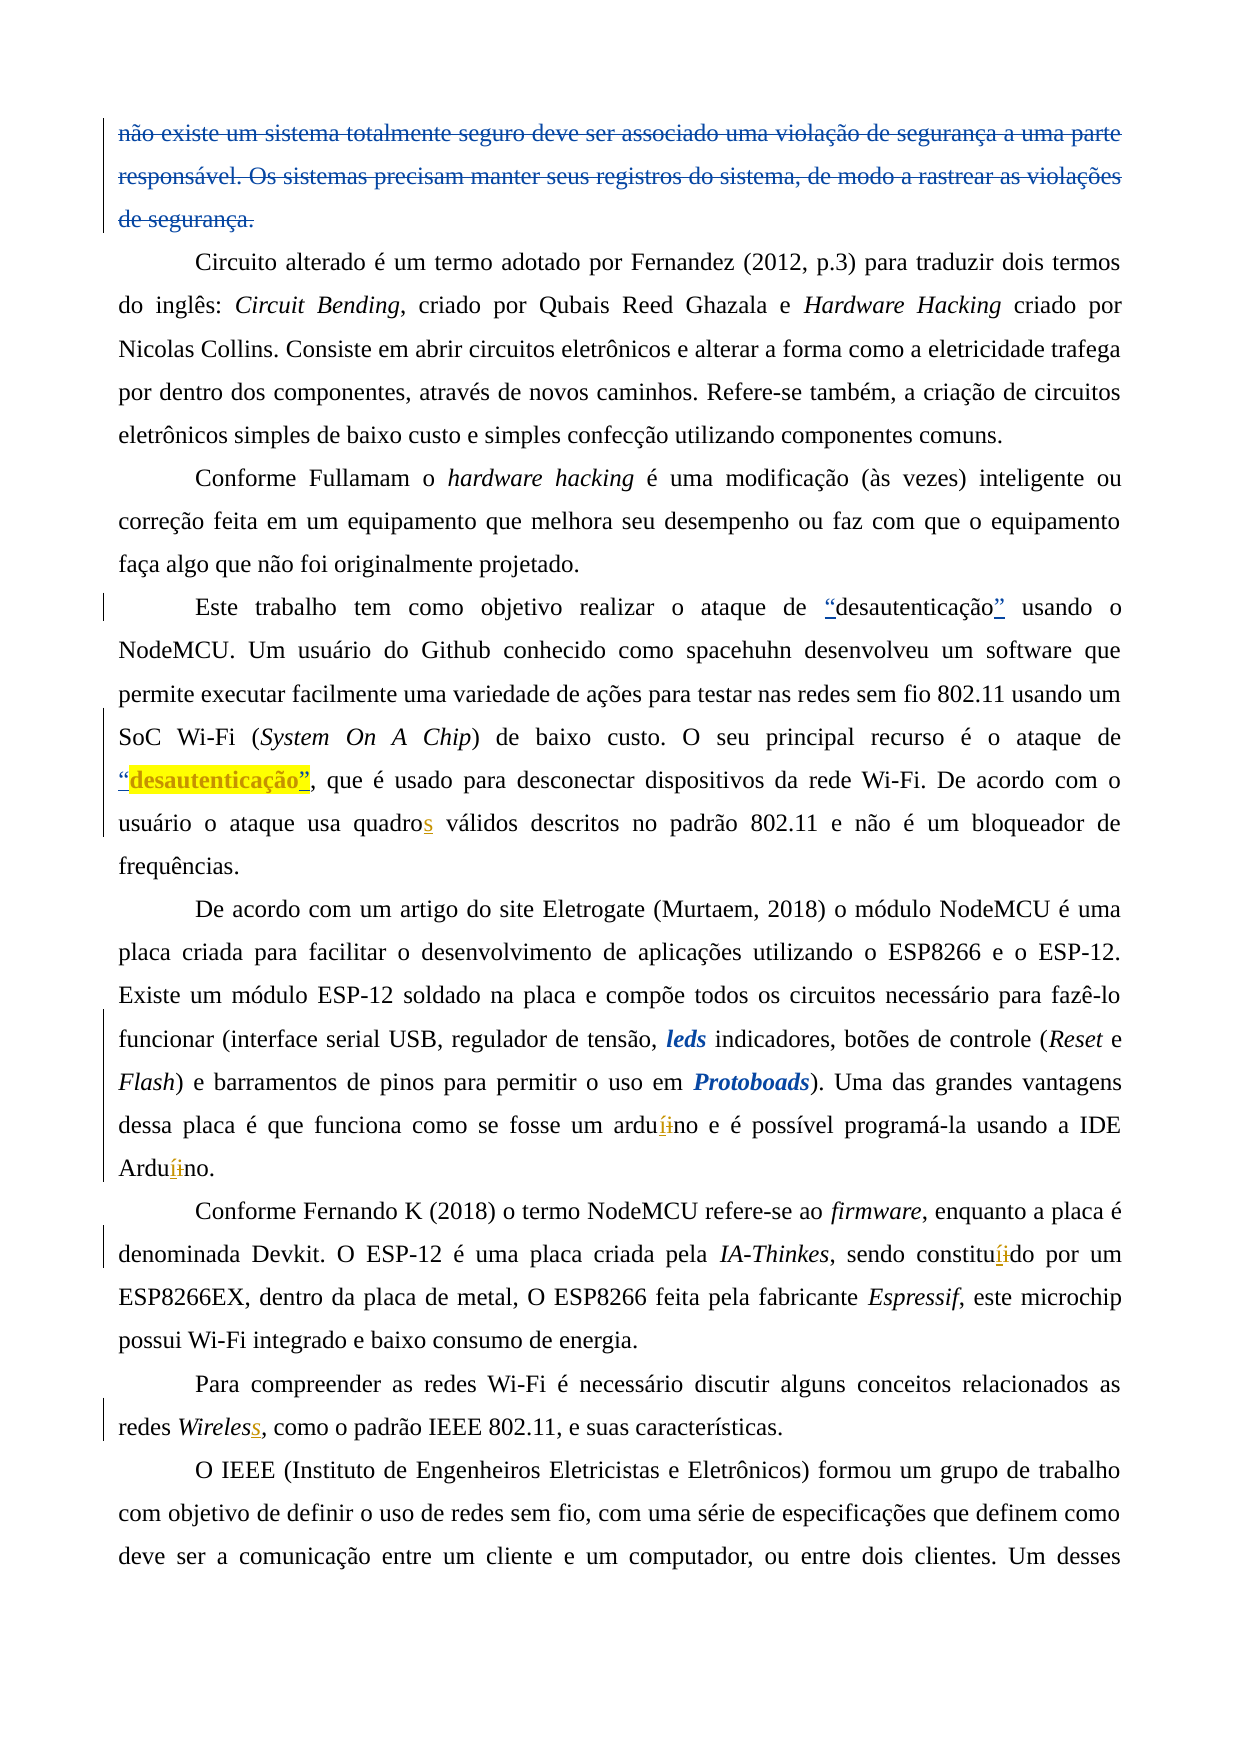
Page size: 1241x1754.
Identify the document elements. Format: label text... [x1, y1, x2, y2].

text Conforme Stallings (2015, p.7) é necessário adicionar mais dois conceitos fundamentais para representar um quadro mais completo, que são a Autenticidade e a Responsabilização. A autenticidade é a confiança de uma transmissão, em uma mensagem ou na origem. Em outras palavras verificar que os usuários são quem dizem ser. A responsabilização é a forma de prover irretratabilidade, [118, 135, 1122, 177]
text De acordo com um artigo do site Eletrogate (Murtaem, 2018) o módulo NodeMCU é uma placa criada para facilitar o desenvolvimento de aplicações utilizando o ESP8266 e o ESP-12. Existe um módulo ESP-12 soldado na placa e compõe todos os circuitos necessário para fazê-lo funcionar (interface serial USB, regulador de tensão, leds indicadores, botões de controle (Reset e Flash) e barramentos de pinos para permitir o uso em Protoboads). Uma das grandes vantagens dessa placa é que funciona como se fosse um arduíno e é possível programá-la usando a IDE Arduíno. [118, 894, 1122, 1182]
text Conforme Fernando K (2018) o termo NodeMCU refere-se ao firmware, enquanto a placa é denominada Devkit. O ESP-12 é uma placa criada pela IA-Thinkes, sendo constituído por um ESP8266EX, dentro da placa de metal, O ESP8266 feita pela fabricante Espressif, este microchip possui Wi-Fi integrado e baixo consumo de energia. [118, 1196, 1122, 1354]
text Conforme Stallings (2015, p.7) é necessário adicionar mais dois conceitos fundamentais para representar um quadro mais completo, que são a Autenticidade e a Responsabilização. A autenticidade é a confiança de uma transmissão, em uma mensagem ou na origem. Em outras palavras verificar que os usuários são quem dizem ser. A responsabilização é a forma de prover irretratabilidade, [118, 178, 1122, 233]
text Conforme Fullamam o hardware hacking é uma modificação (às vezes) inteligente ou correção feita em um equipamento que melhora seu desempenho ou faz com que o equipamento faça algo que não foi originalmente projetado. [118, 463, 1122, 578]
text Este trabalho tem como objetivo realizar o ataque de “desautenticação” usando o NodeMCU. Um usuário do Github conhecido como spacehuhn desenvolveu um software que permite executar facilmente uma variedade de ações para testar nas redes sem fio 802.11 usando um SoC Wi-Fi (System On A Chip) de baixo custo. O seu principal recurso é o ataque de “desautenticação”, que é usado para desconectar dispositivos da rede Wi-Fi. De acordo com o usuário o ataque usa quadros válidos descritos no padrão 802.11 e não é um bloqueador de frequências. [118, 592, 1122, 880]
text Circuito alterado é um termo adotado por Fernandez (2012, p.3) para traduzir dois termos do inglês: Circuit Bending, criado por Qubais Reed Ghazala e Hardware Hacking criado por Nicolas Collins. Consiste em abrir circuitos eletrônicos e alterar a forma como a eletricidade trafega por dentro dos componentes, através de novos caminhos. Refere-se também, a criação de circuitos eletrônicos simples de baixo custo e simples confecção utilizando componentes comuns. [118, 247, 1122, 449]
text Para compreender as redes Wi-Fi é necessário discutir alguns conceitos relacionados as redes Wireless, como o padrão IEEE 802.11, e suas características. [118, 1369, 1122, 1441]
text Conforme Stallings (2015, p.7) é necessário adicionar mais dois conceitos fundamentais para representar um quadro mais completo, que são a Autenticidade e a Responsabilização. A autenticidade é a confiança de uma transmissão, em uma mensagem ou na origem. Em outras palavras verificar que os usuários são quem dizem ser. A responsabilização é a forma de prover irretratabilidade, [118, 118, 1122, 134]
text O IEEE (Instituto de Engenheiros Eletricistas e Eletrônicos) formou um grupo de trabalho com objetivo de definir o uso de redes sem fio, com uma série de especificações que definem como deve ser a comunicação entre um cliente e um computador, ou entre dois clientes. Um desses [118, 1455, 1122, 1570]
